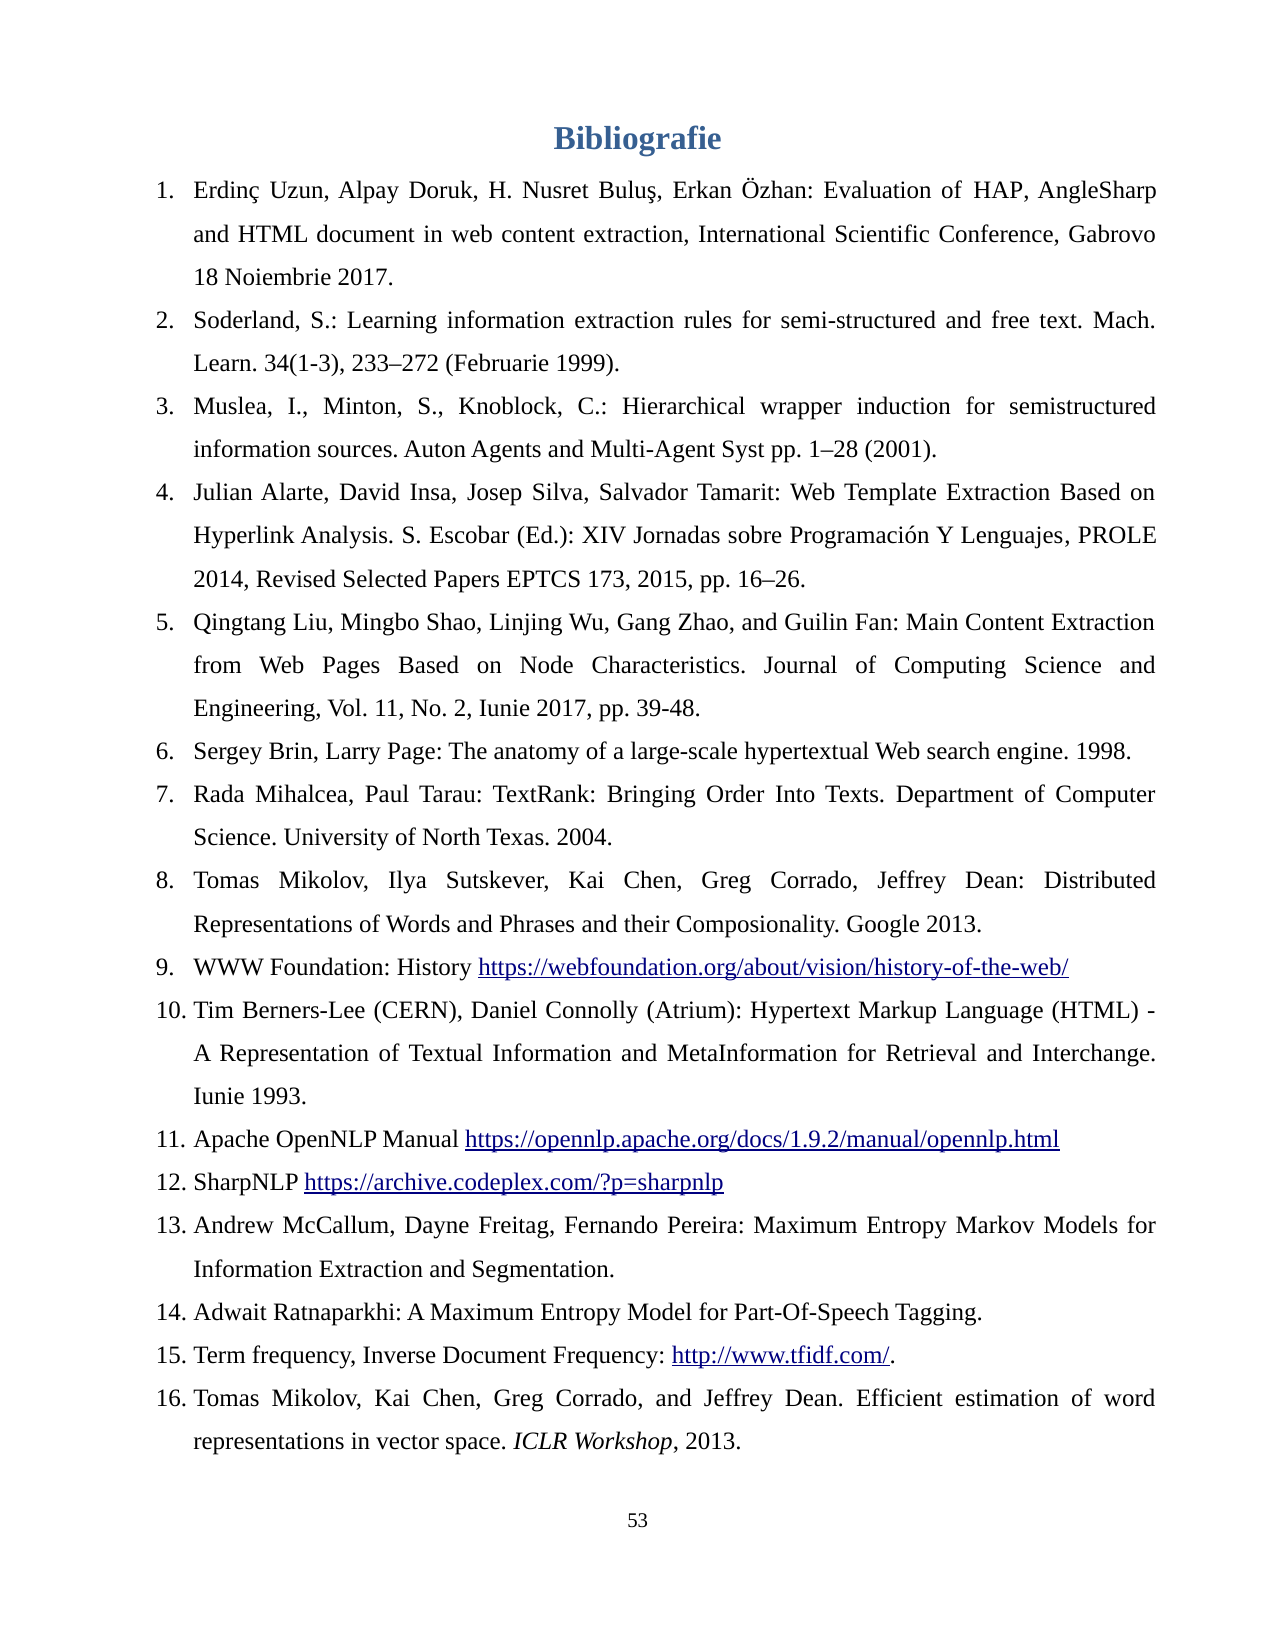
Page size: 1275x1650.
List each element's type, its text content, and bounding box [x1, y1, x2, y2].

subtitle Bibliografie [118, 118, 1157, 156]
subtitle Adwait Ratnaparkhi: A Maximum Entropy Model for Part-Of-Speech Tagging. [156, 1297, 1157, 1326]
list Sergey Brin, Larry Page: The anatomy of a large-scale hypertextual Web search engine. 1998. [156, 736, 1157, 765]
subtitle Andrew McCallum, Dayne Freitag, Fernando Pereira: Maximum Entropy Markov Models for Information Extraction and Segmentation. [156, 1211, 1157, 1282]
subtitle Term frequency, Inverse Document Frequency: http://www.tfidf.com/. [156, 1340, 1157, 1369]
list Tomas Mikolov, Ilya Sutskever, Kai Chen, Greg Corrado, Jeffrey Dean: Distributed Representations of Words and Phrases and their Composionality. Google 2013. [156, 866, 1157, 937]
list Soderland, S.: Learning information extraction rules for semi-structured and free text. Mach. Learn. 34(1-3), 233–272 (Februarie 1999). [156, 305, 1157, 377]
subtitle Tim Berners-Lee (CERN), Daniel Connolly (Atrium): Hypertext Markup Language (HTML) - A Representation of Textual Information and MetaInformation for Retrieval and Interchange. Iunie 1993. [156, 995, 1157, 1110]
list Apache OpenNLP Manual https://opennlp.apache.org/docs/1.9.2/manual/opennlp.html [156, 1124, 1157, 1153]
list Julian Alarte, David Insa, Josep Silva, Salvador Tamarit: Web Template Extraction Based on Hyperlink Analysis. S. Escobar (Ed.): XIV Jornadas sobre Programación Y Lenguajes, PROLE 2014, Revised Selected Papers EPTCS 173, 2015, pp. 16–26. [156, 477, 1157, 592]
list WWW Foundation: History https://webfoundation.org/about/vision/history-of-the-web/ [156, 952, 1157, 981]
list SharpNLP https://archive.codeplex.com/?p=sharpnlp [156, 1167, 1157, 1196]
subtitle Tomas Mikolov, Kai Chen, Greg Corrado, and Jeffrey Dean. Efficient estimation of word representations in vector space. ICLR Workshop, 2013. [156, 1383, 1157, 1455]
list Rada Mihalcea, Paul Tarau: TextRank: Bringing Order Into Texts. Department of Computer Science. University of North Texas. 2004. [156, 779, 1157, 851]
list Qingtang Liu, Mingbo Shao, Linjing Wu, Gang Zhao, and Guilin Fan: Main Content Extraction from Web Pages Based on Node Characteristics. Journal of Computing Science and Engineering, Vol. 11, No. 2, Iunie 2017, pp. 39-48. [156, 607, 1157, 722]
subtitle Erdinç Uzun, Alpay Doruk, H. Nusret Buluş, Erkan Özhan: Evaluation of HAP, AngleSharp and HTML document in web content extraction, International Scientific Conference, Gabrovo 18 Noiembrie 2017. [156, 176, 1157, 291]
list Muslea, I., Minton, S., Knoblock, C.: Hierarchical wrapper induction for semistructured information sources. Auton Agents and Multi-Agent Syst pp. 1–28 (2001). [156, 391, 1157, 463]
